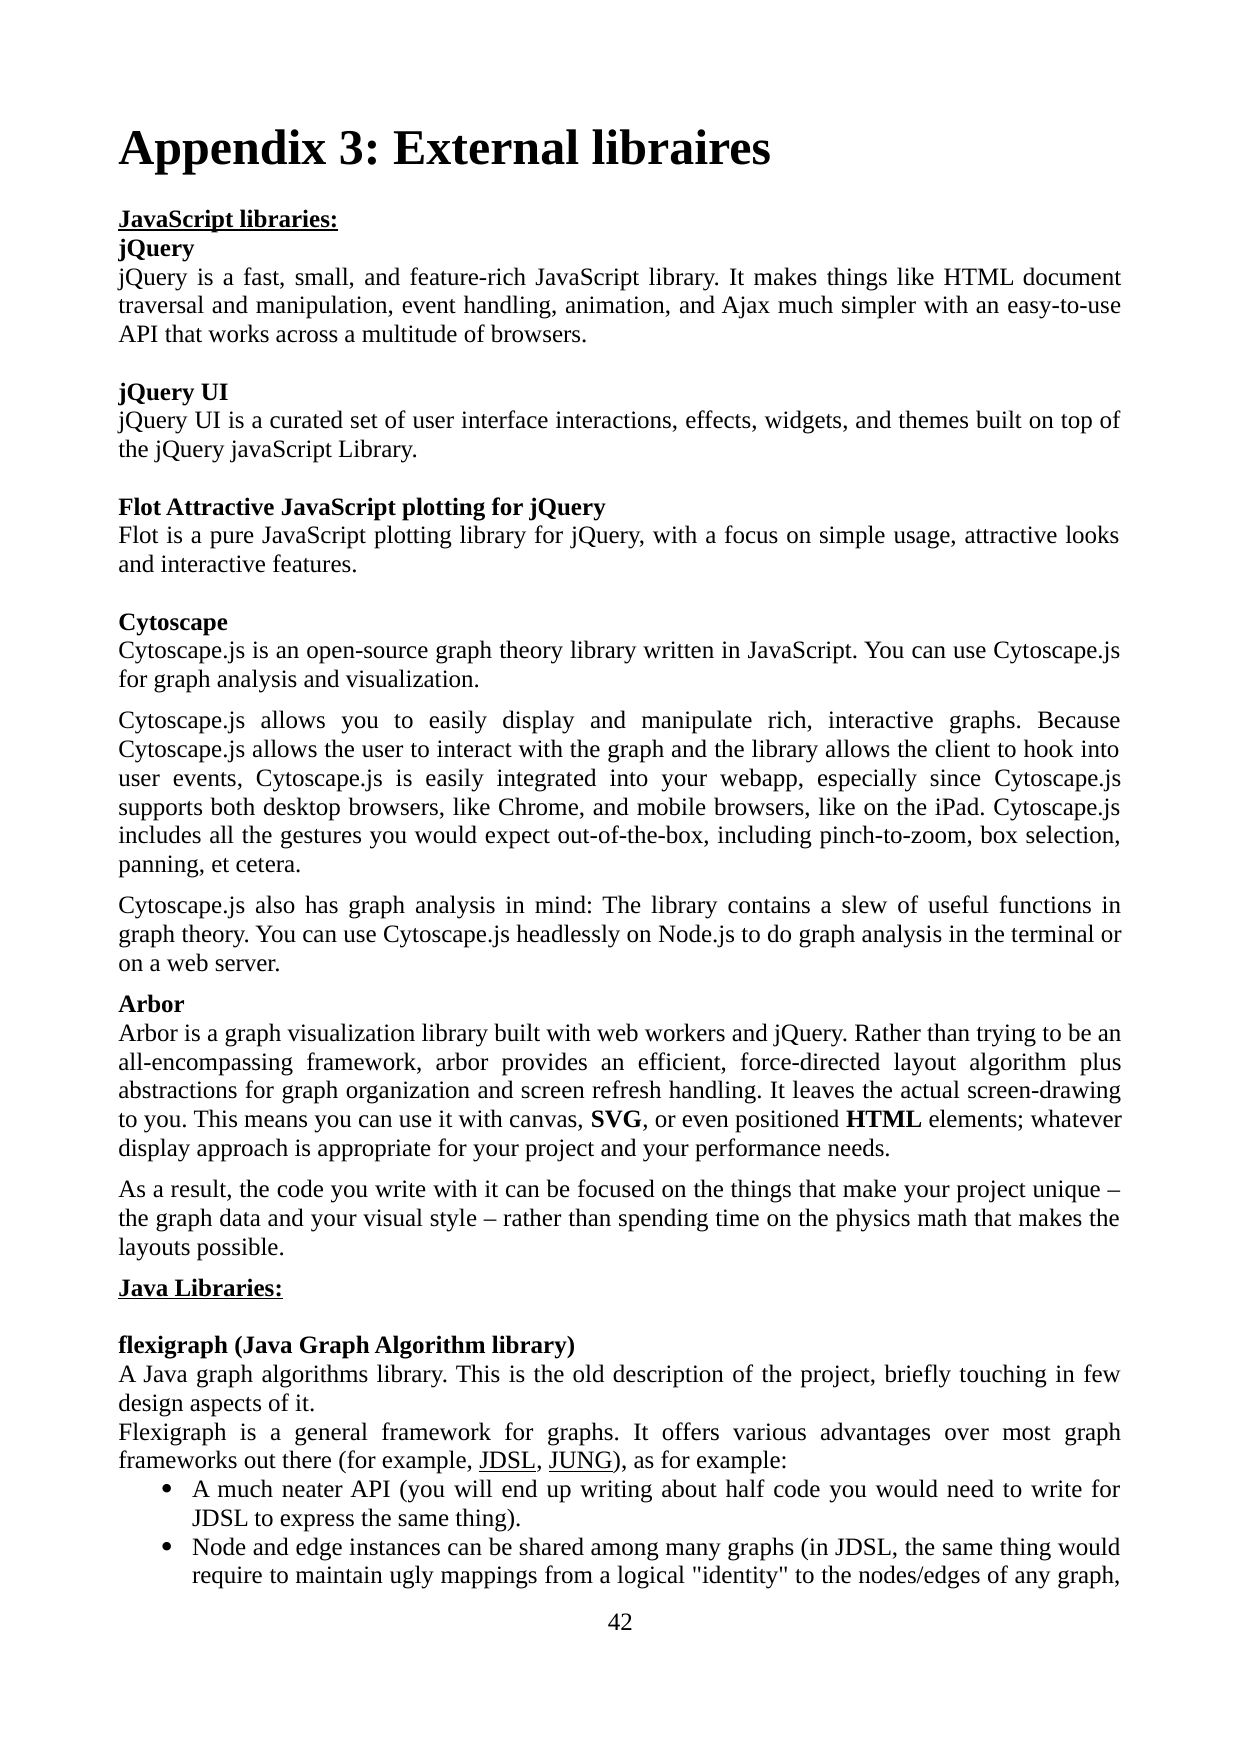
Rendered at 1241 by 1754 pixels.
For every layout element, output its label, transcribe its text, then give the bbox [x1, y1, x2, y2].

text jQuery UI [118, 377, 1122, 406]
text Cytoscape.js allows you to easily display and manipulate rich, interactive graphs. Because Cytoscape.js allows the user to interact with the graph and the library allows the client to hook into user events, Cytoscape.js is easily integrated into your webapp, especially since Cytoscape.js supports both desktop browsers, like Chrome, and mobile browsers, like on the iPad. Cytoscape.js includes all the gestures you would expect out-of-the-box, including pinch-to-zoom, box selection, panning, et cetera. [118, 706, 1122, 878]
text Cytoscape.js also has graph analysis in mind: The library contains a slew of useful functions in graph theory. You can use Cytoscape.js headlessly on Node.js to do graph analysis in the terminal or on a web server. [118, 891, 1122, 977]
list Node and edge instances can be shared among many graphs (in JDSL, the same thing would require to maintain ugly mappings from a logical "identity" to the nodes/edges of any graph, [162, 1532, 1122, 1589]
text Flexigraph is a general framework for graphs. It offers various advantages over most graph frameworks out there (for example, JDSL, JUNG), as for example: [118, 1417, 1122, 1474]
text jQuery UI is a curated set of user interface interactions, effects, widgets, and themes built on top of the jQuery javaScript Library. [118, 406, 1122, 463]
text JavaScript libraries: [118, 204, 1122, 233]
text Cytoscape.js is an open-source graph theory library written in JavaScript. You can use Cytoscape.js for graph analysis and visualization. [118, 636, 1122, 693]
text A Java graph algorithms library. This is the old description of the project, briefly touching in few design aspects of it. [118, 1359, 1122, 1417]
text Flot Attractive JavaScript plotting for jQuery [118, 492, 1122, 521]
text Arbor [118, 989, 1122, 1018]
subtitle Appendix 3: External libraires [118, 118, 1122, 176]
text Arbor is a graph visualization library built with web workers and jQuery. Rather than trying to be an all-encompassing framework, arbor provides an efficient, force-directed layout algorithm plus abstractions for graph organization and screen refresh handling. It leaves the actual screen-drawing to you. This means you can use it with canvas, SVG, or even positioned HTML elements; whatever display approach is appropriate for your project and your performance needs. [118, 1018, 1122, 1162]
text Java Libraries: [118, 1273, 1122, 1302]
text Flot is a pure JavaScript plotting library for jQuery, with a focus on simple usage, attractive looks and interactive features. [118, 521, 1122, 578]
list A much neater API (you will end up writing about half code you would need to write for JDSL to express the same thing). [162, 1474, 1122, 1532]
text As a result, the code you write with it can be focused on the things that make your project unique – the graph data and your visual style – rather than spending time on the physics math that makes the layouts possible. [118, 1174, 1122, 1261]
text jQuery is a fast, small, and feature-rich JavaScript library. It makes things like HTML document traversal and manipulation, event handling, animation, and Ajax much simpler with an easy-to-use API that works across a multitude of browsers. [118, 262, 1122, 348]
text jQuery [118, 233, 1122, 262]
text Cytoscape [118, 607, 1122, 636]
text flexigraph (Java Graph Algorithm library) [118, 1331, 1122, 1359]
